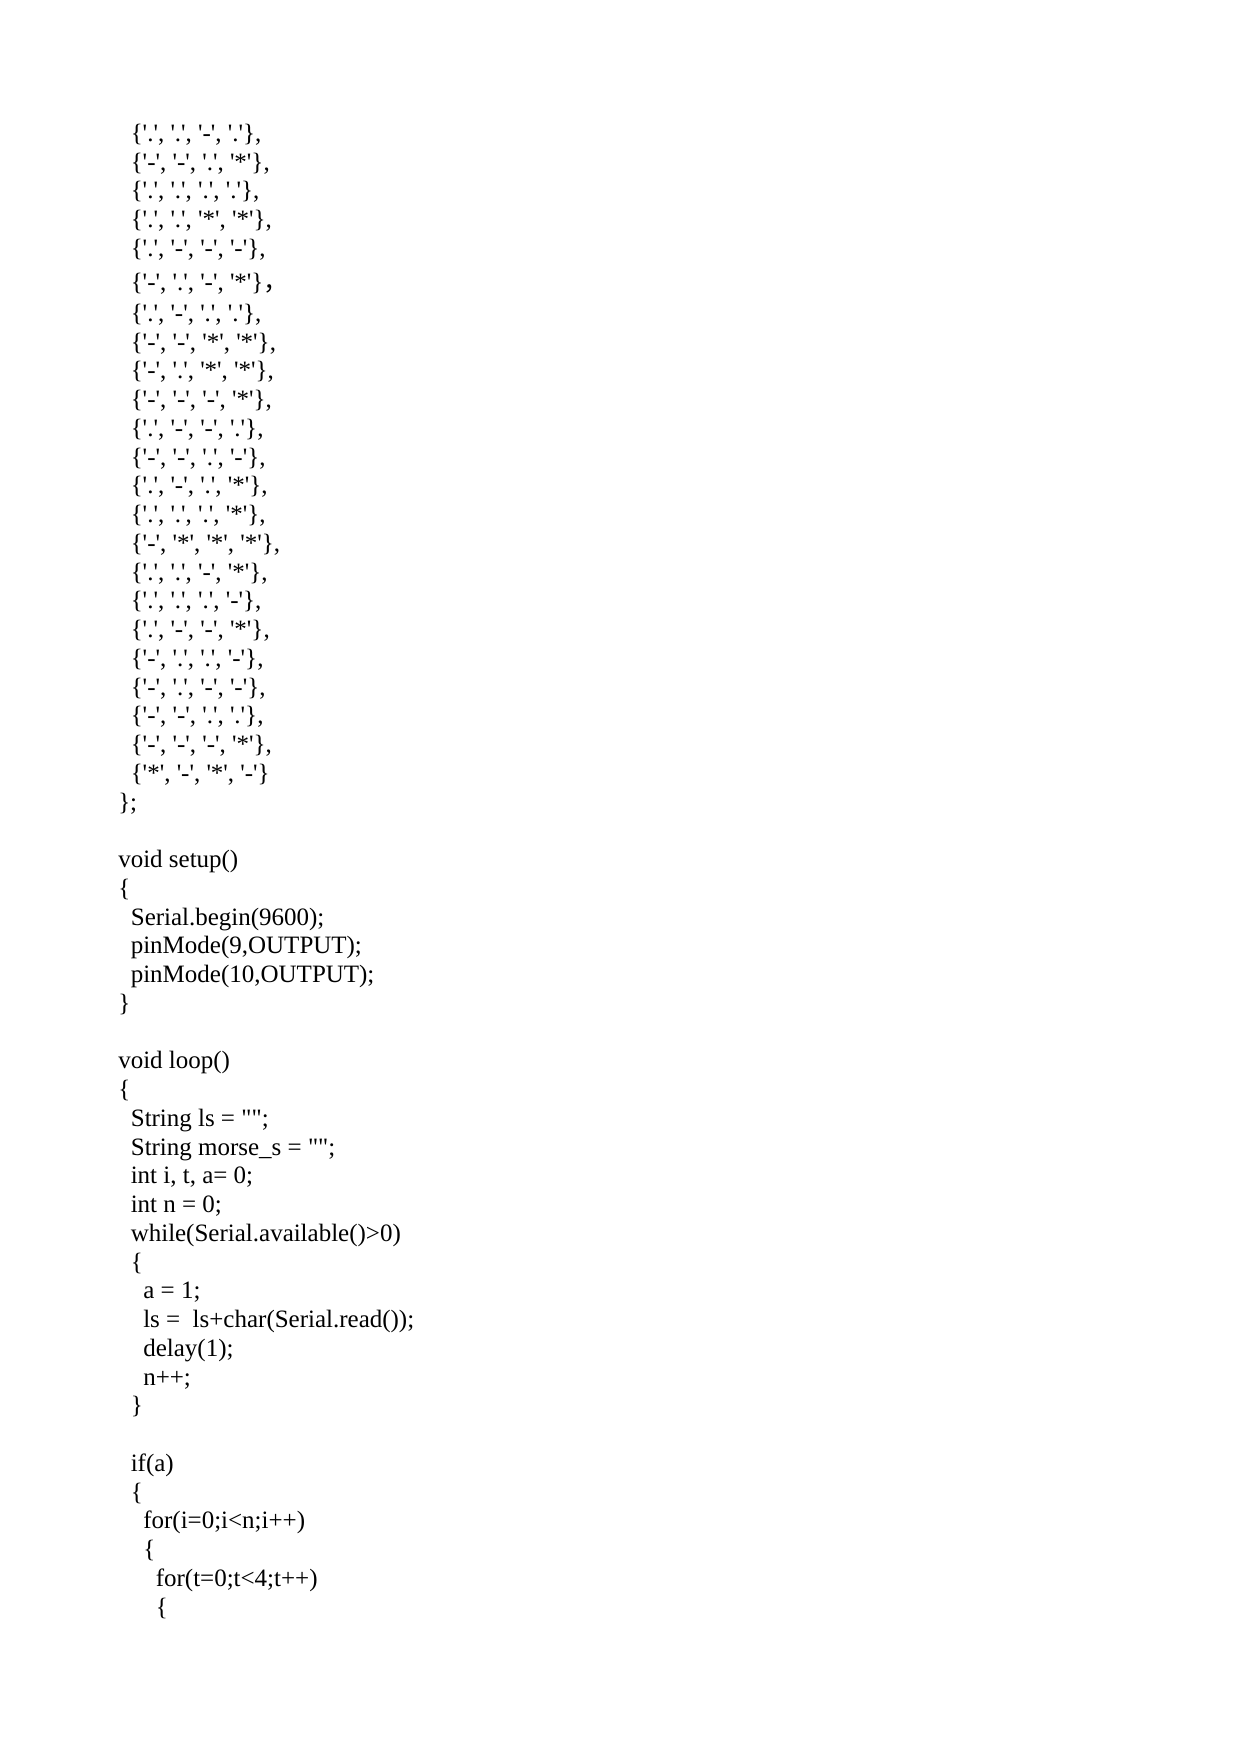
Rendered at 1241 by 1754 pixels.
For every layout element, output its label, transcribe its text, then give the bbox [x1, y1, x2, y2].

text ls = ls+char(Serial.read()); [118, 1304, 1122, 1333]
text a = 1; [118, 1276, 1122, 1304]
text String morse_s = ""; [118, 1132, 1122, 1161]
text int n = 0; [118, 1189, 1122, 1218]
text void setup() [118, 844, 1122, 873]
text } [118, 1391, 1122, 1419]
text {'-', '.', '-', '-'}, [118, 672, 1122, 701]
text if(a) [118, 1448, 1122, 1477]
text { [118, 1477, 1122, 1506]
text {'.', '-', '-', '*'}, [118, 614, 1122, 643]
text for(t=0;t<4;t++) [118, 1563, 1122, 1592]
text } [118, 988, 1122, 1017]
text {'.', '.', '.', '-'}, [118, 586, 1122, 614]
text {'-', '-', '-', '*'}, [118, 384, 1122, 413]
text {'.', '-', '.', '.'}, [118, 298, 1122, 327]
text {'.', '-', '-', '.'}, [118, 413, 1122, 442]
text int i, t, a= 0; [118, 1161, 1122, 1189]
text {'-', '-', '-', '*'}, [118, 729, 1122, 758]
text {'-', '.', '-', '*'}， [118, 262, 1122, 298]
text { [118, 1247, 1122, 1276]
text {'-', '-', '.', '-'}, [118, 442, 1122, 471]
text for(i=0;i<n;i++) [118, 1506, 1122, 1534]
text {'.', '.', '-', '*'}, [118, 557, 1122, 586]
text {'-', '.', '*', '*'}, [118, 356, 1122, 384]
text {'-', '-', '*', '*'}, [118, 327, 1122, 356]
text {'.', '.', '-', '.'}, [118, 118, 1122, 147]
text {'-', '.', '.', '-'}, [118, 643, 1122, 672]
text { [118, 1074, 1122, 1103]
text {'.', '.', '.', '*'}, [118, 499, 1122, 528]
text {'-', '*', '*', '*'}, [118, 528, 1122, 557]
text { [118, 1592, 1122, 1621]
text {'*', '-', '*', '-'} [118, 758, 1122, 787]
text {'-', '-', '.', '*'}, [118, 147, 1122, 176]
text {'.', '.', '*', '*'}, [118, 204, 1122, 233]
text Serial.begin(9600); [118, 902, 1122, 931]
text {'.', '-', '.', '*'}, [118, 471, 1122, 499]
text {'-', '-', '.', '.'}, [118, 701, 1122, 729]
text }; [118, 787, 1122, 816]
text pinMode(9,OUTPUT); [118, 931, 1122, 959]
text while(Serial.available()>0) [118, 1218, 1122, 1247]
text pinMode(10,OUTPUT); [118, 959, 1122, 988]
text delay(1); [118, 1333, 1122, 1362]
text { [118, 1534, 1122, 1563]
text {'.', '.', '.', '.'}, [118, 176, 1122, 204]
text { [118, 873, 1122, 902]
text void loop() [118, 1046, 1122, 1074]
text n++; [118, 1362, 1122, 1391]
text String ls = ""; [118, 1103, 1122, 1132]
text {'.', '-', '-', '-'}, [118, 233, 1122, 262]
